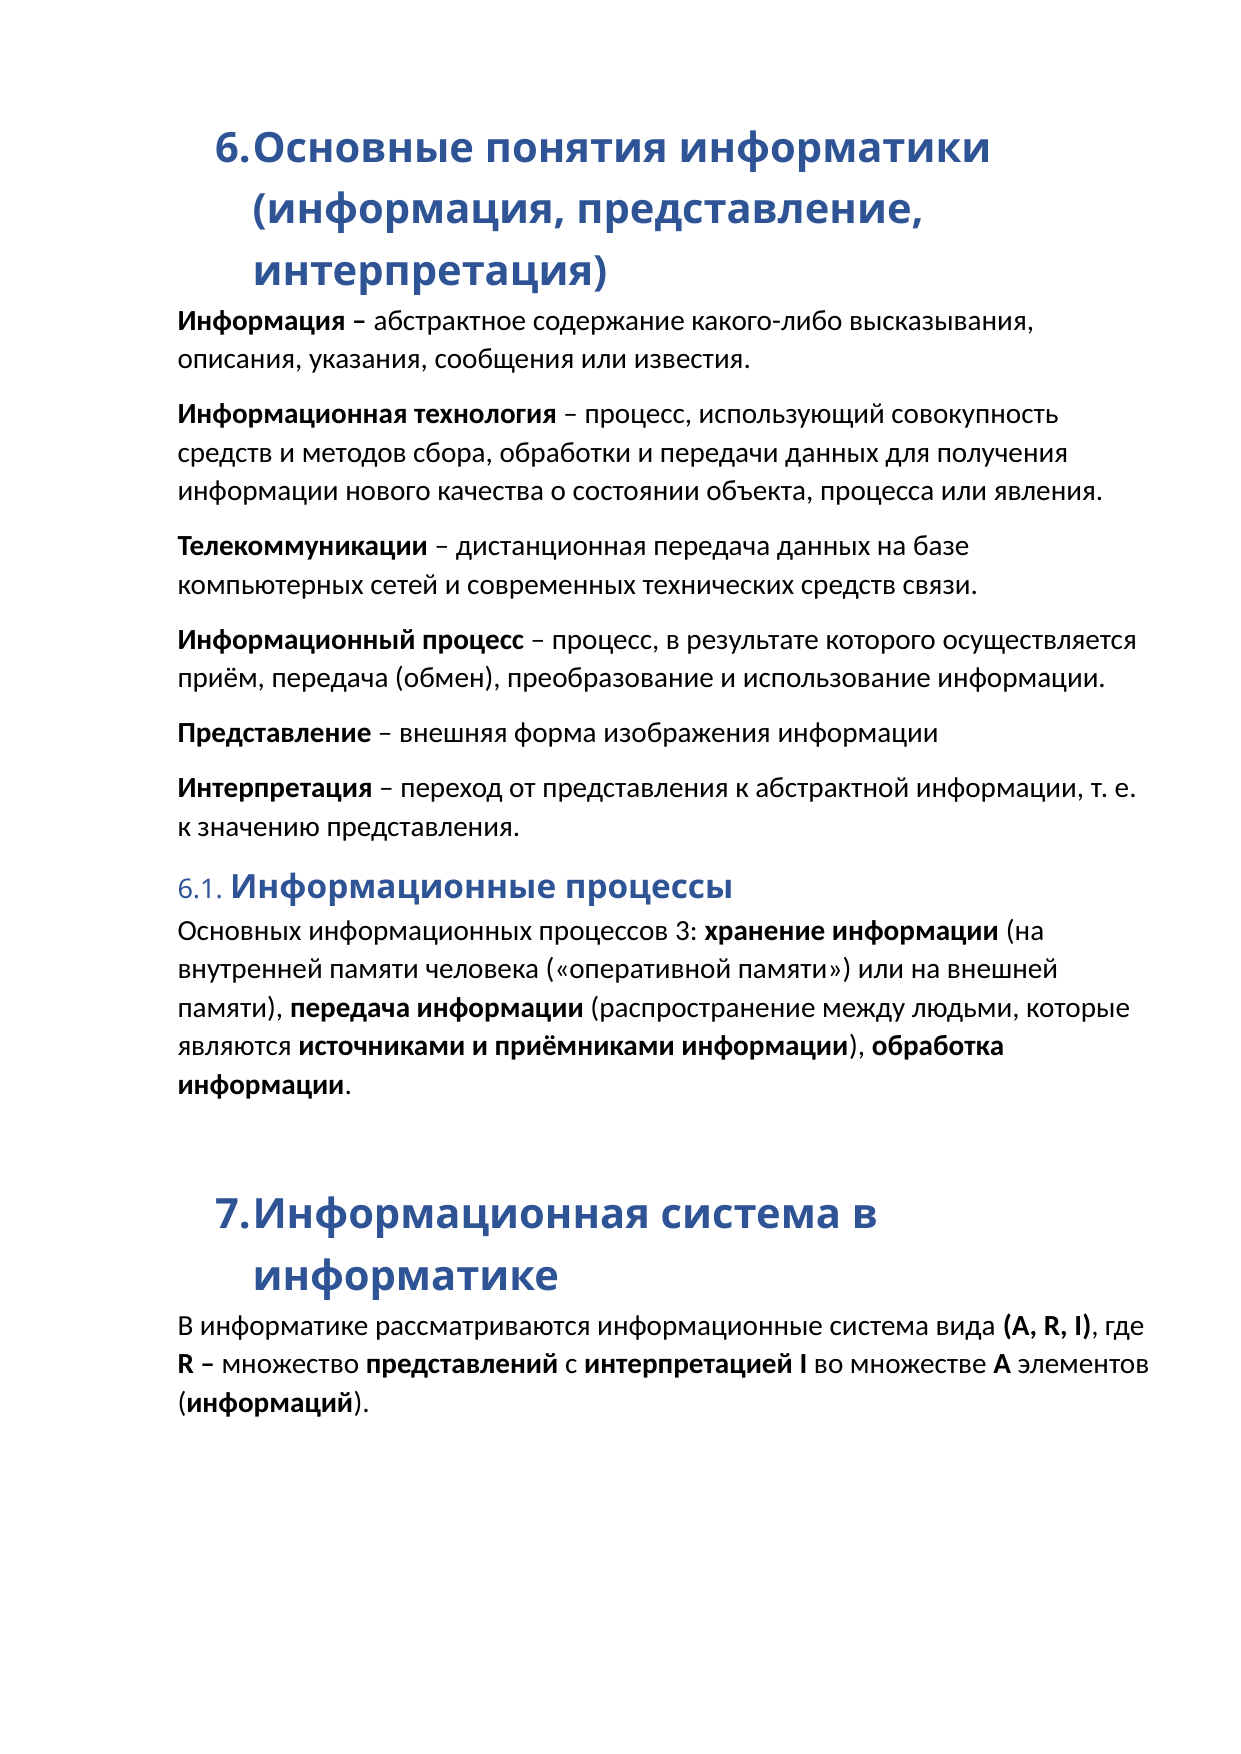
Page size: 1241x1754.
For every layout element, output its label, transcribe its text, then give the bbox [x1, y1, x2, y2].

text Информационная технология – процесс, использующий совокупность средств и методов сбора, обработки и передачи данных для получения информации нового качества о состоянии объекта, процесса или явления. [177, 395, 1152, 508]
text Телекоммуникации – дистанционная передача данных на базе компьютерных сетей и современных технических средств связи. [177, 527, 1152, 601]
subtitle Информационная система в информатике [215, 1184, 1152, 1302]
text Информационный процесс – процесс, в результате которого осуществляется приём, передача (обмен), преобразование и использование информации. [177, 621, 1152, 695]
text Основных информационных процессов 3: хранение информации (на внутренней памяти человека («оперативной памяти») или на внешней памяти), передача информации (распространение между людьми, которые являются источниками и приёмниками информации), обработка информации. [177, 912, 1152, 1101]
text Интерпретация – переход от представления к абстрактной информации, т. е. к значению представления. [177, 769, 1152, 844]
text Представление – внешняя форма изображения информации [177, 714, 1152, 750]
text В информатике рассматриваются информационные система вида (A, R, I), где R – множество представлений с интерпретацией I во множестве A элементов (информаций). [177, 1307, 1152, 1419]
subtitle Основные понятия информатики (информация, представление, интерпретация) [215, 118, 1152, 297]
subtitle 6.1. Информационные процессы [177, 863, 1152, 908]
text Информация – абстрактное содержание какого-либо высказывания, описания, указания, сообщения или известия. [177, 302, 1152, 376]
